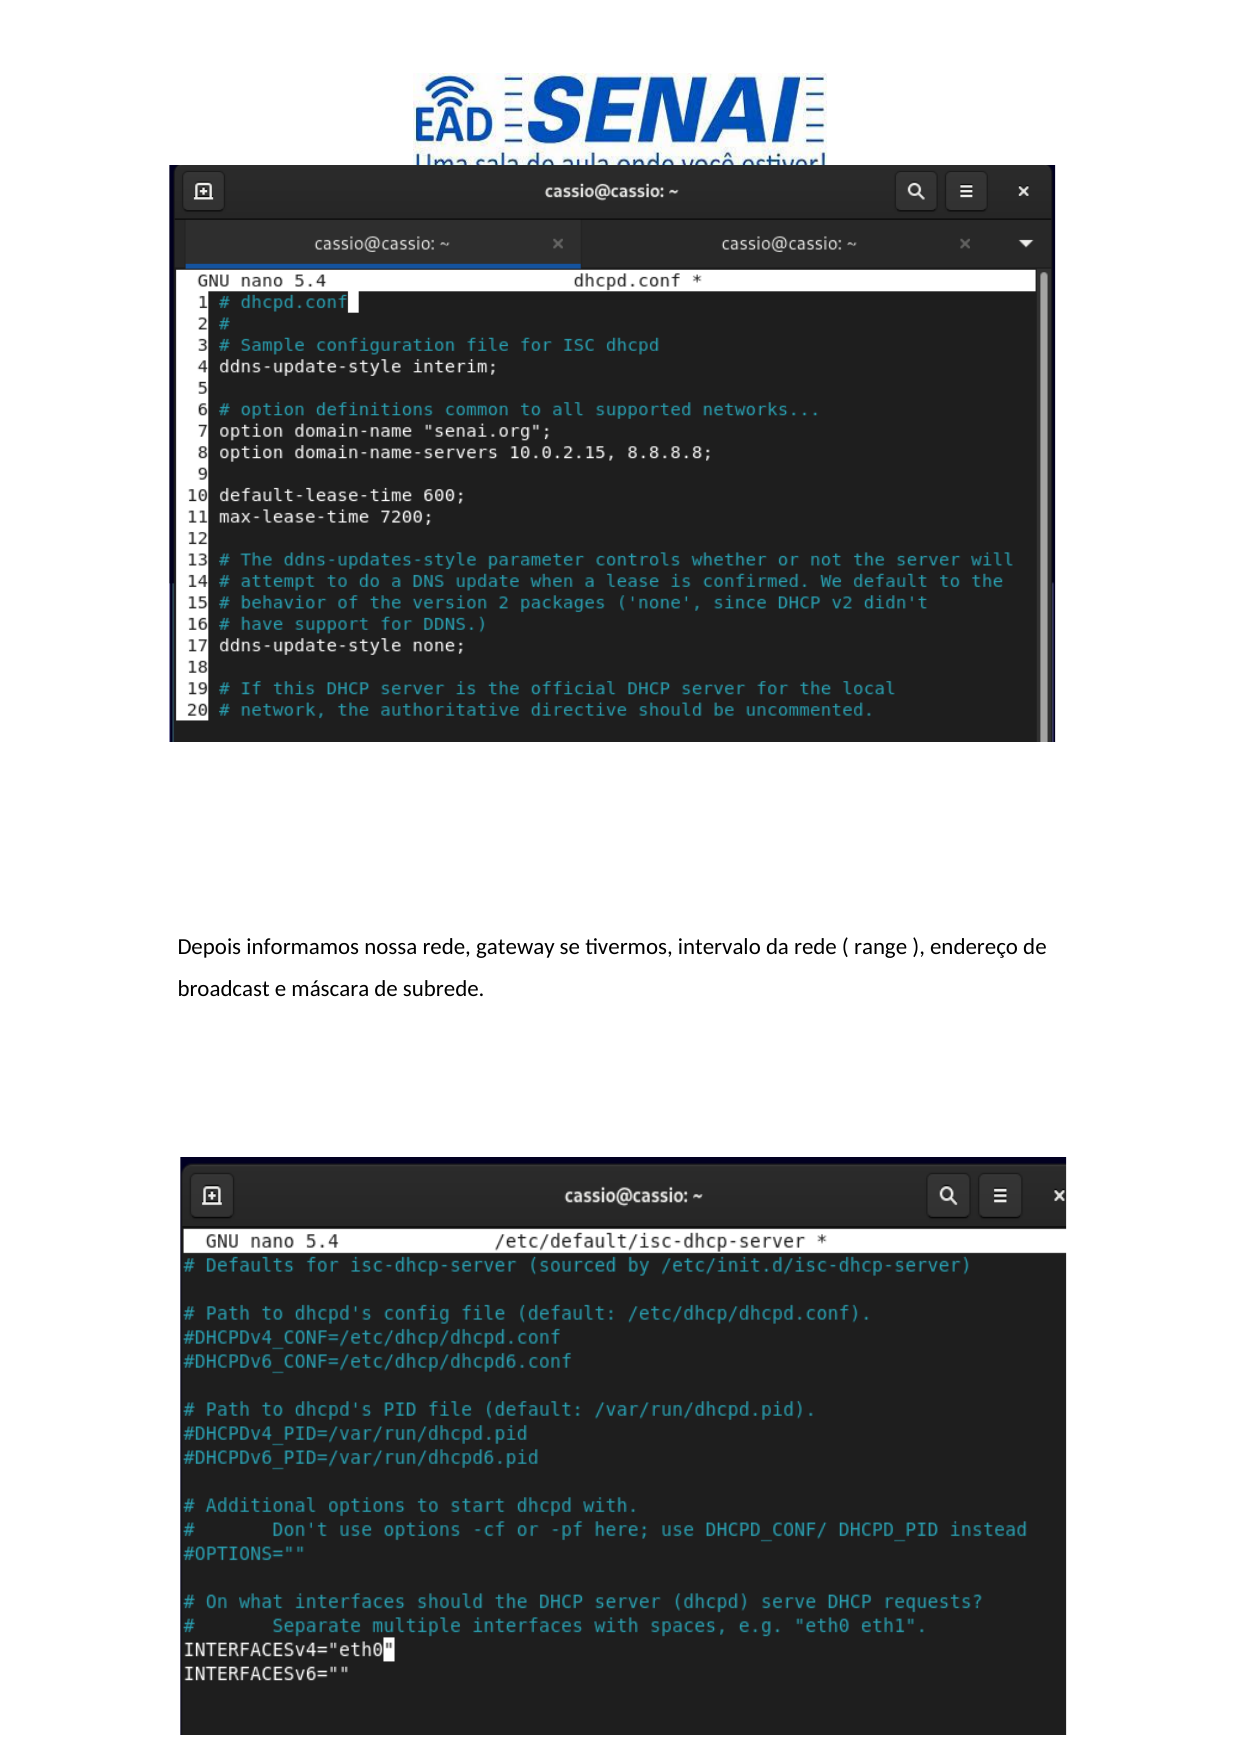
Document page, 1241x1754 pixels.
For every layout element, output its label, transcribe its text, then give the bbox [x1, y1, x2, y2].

picture [180, 1157, 1067, 1735]
text Depois informamos nossa rede, gateway se tivermos, intervalo da rede ( range ), endereço de broadcast e máscara de subrede. [177, 932, 1063, 1002]
picture [169, 73, 1056, 742]
